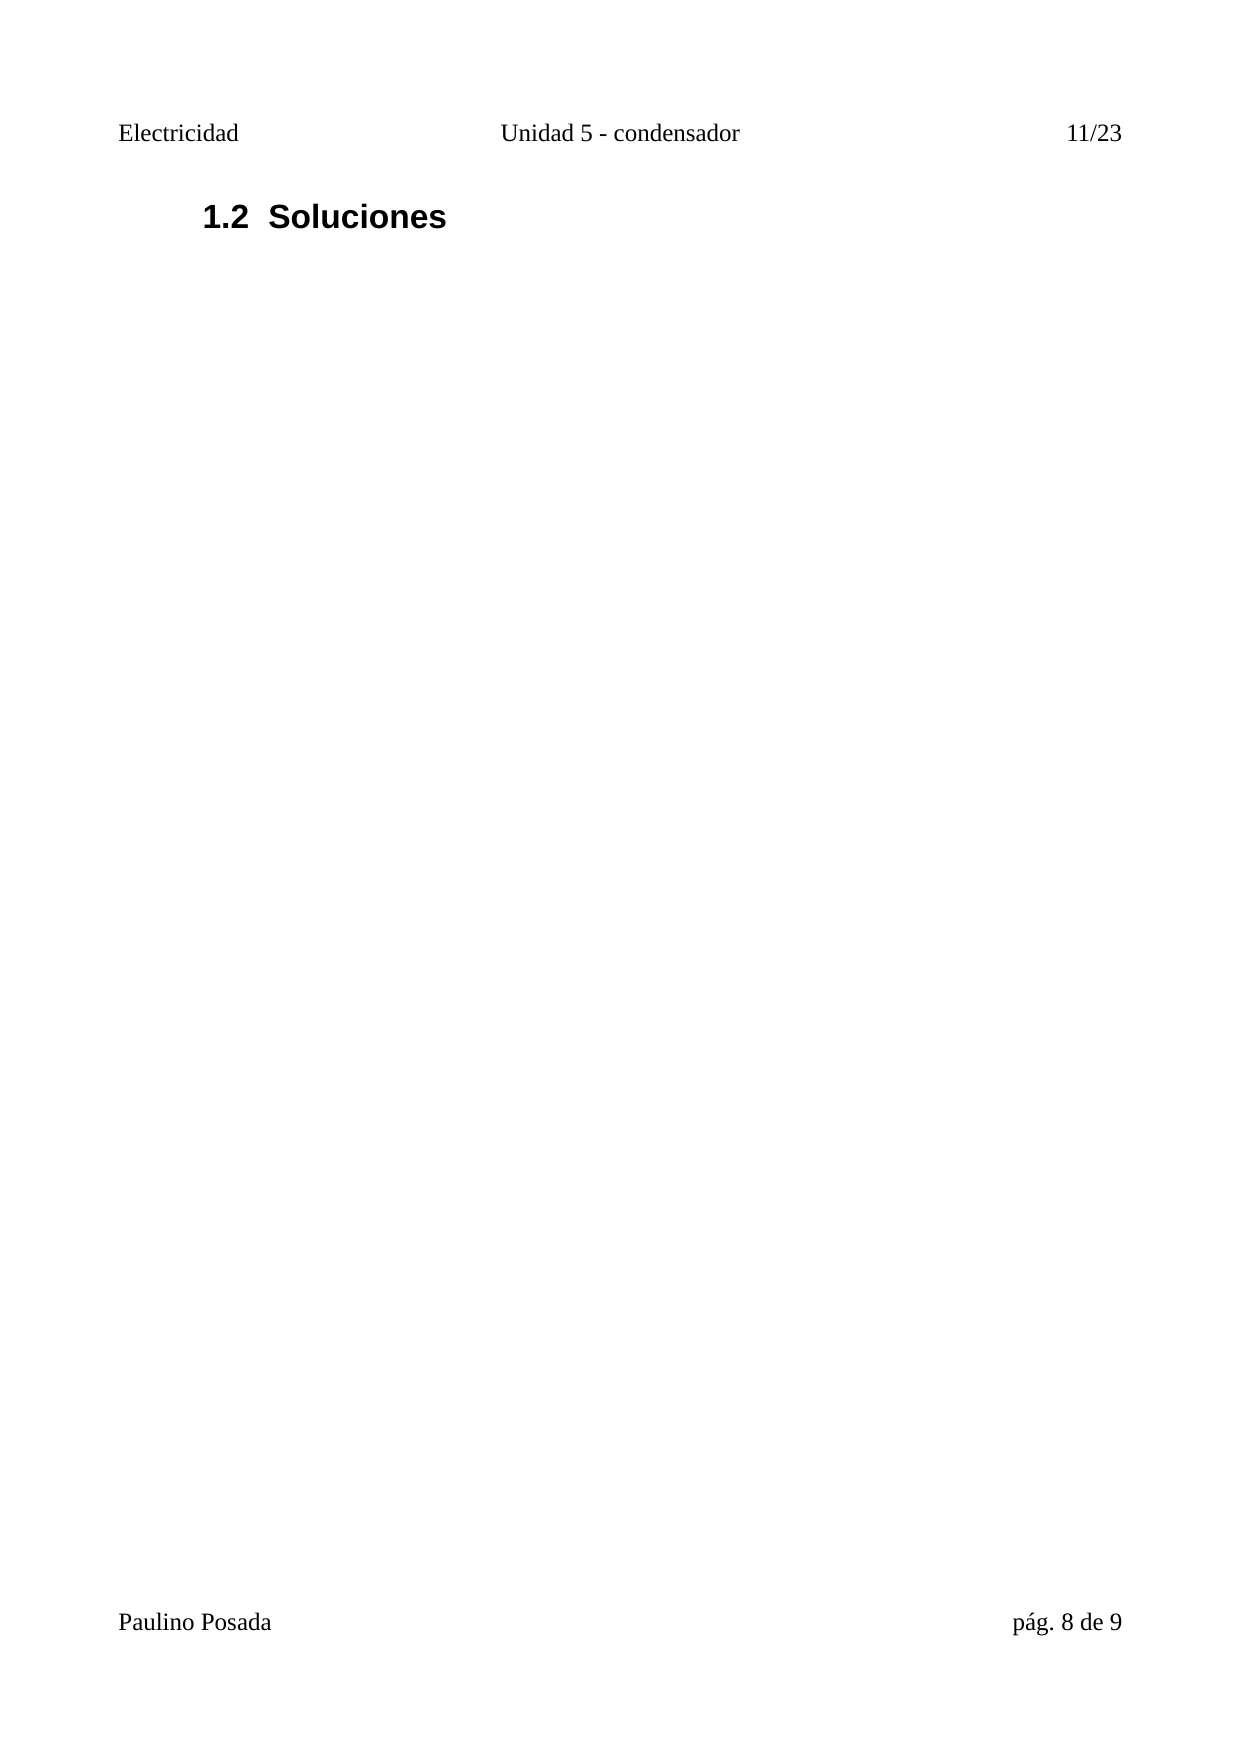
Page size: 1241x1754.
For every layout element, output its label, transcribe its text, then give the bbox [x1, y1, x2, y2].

subtitle Soluciones [193, 197, 1122, 236]
